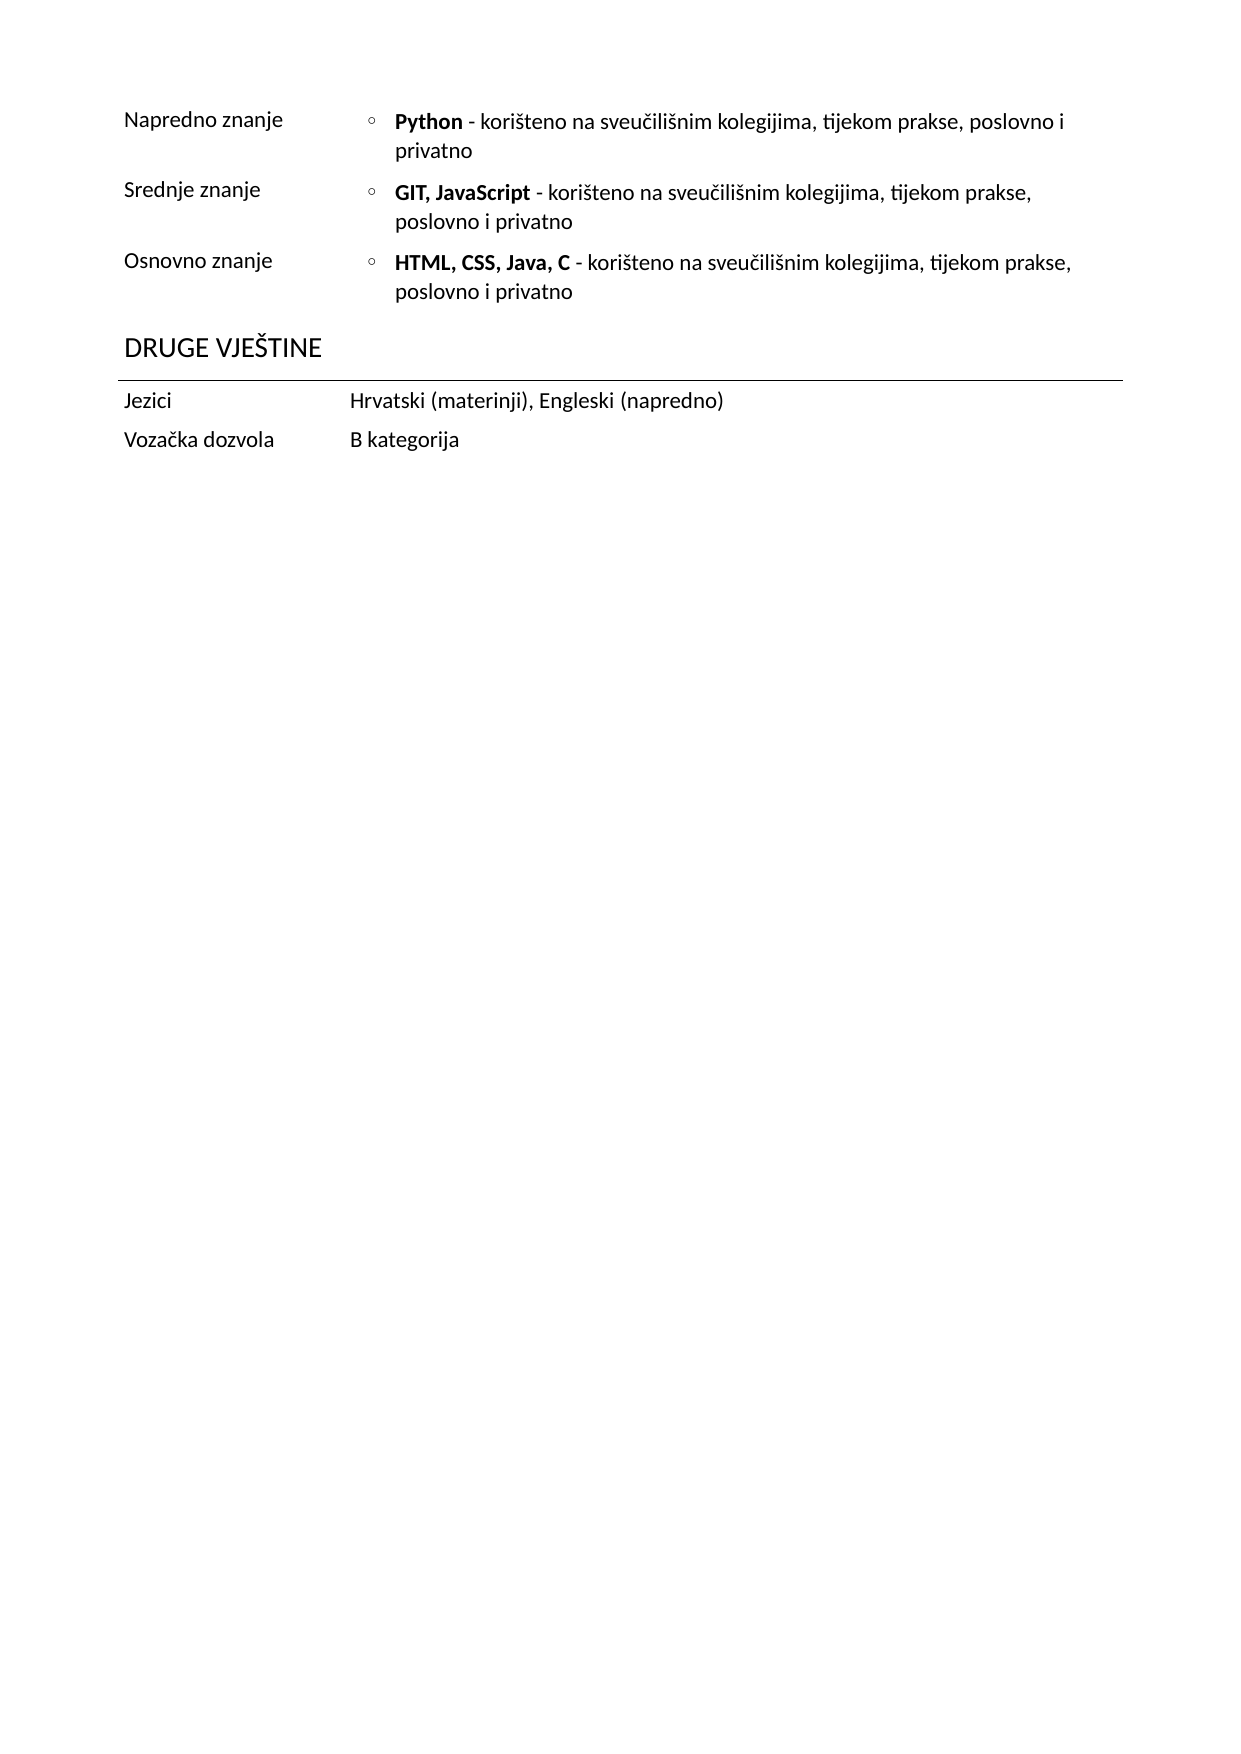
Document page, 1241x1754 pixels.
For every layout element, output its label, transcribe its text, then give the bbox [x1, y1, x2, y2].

table_cell Vozačka dozvola [118, 420, 344, 459]
table_cell Python - korišteno na sveučilišnim kolegijima, tijekom prakse, poslovno i privatno [344, 99, 1122, 170]
table_cell HTML, CSS, Java, C - korišteno na sveučilišnim kolegijima, tijekom prakse, poslovno i privatno [344, 241, 1122, 311]
table_cell GIT, JavaScript - korišteno na sveučilišnim kolegijima, tijekom prakse, poslovno i privatno [344, 170, 1122, 241]
table_cell Napredno znanje [118, 99, 344, 170]
table_cell B kategorija [344, 420, 1122, 459]
table_header Druge vještine [118, 311, 1122, 380]
table_cell Jezici [118, 381, 344, 419]
table_cell Osnovno znanje [118, 241, 344, 311]
table_cell Srednje znanje [118, 170, 344, 241]
table_cell Hrvatski (materinji), Engleski (napredno) [344, 381, 1122, 419]
